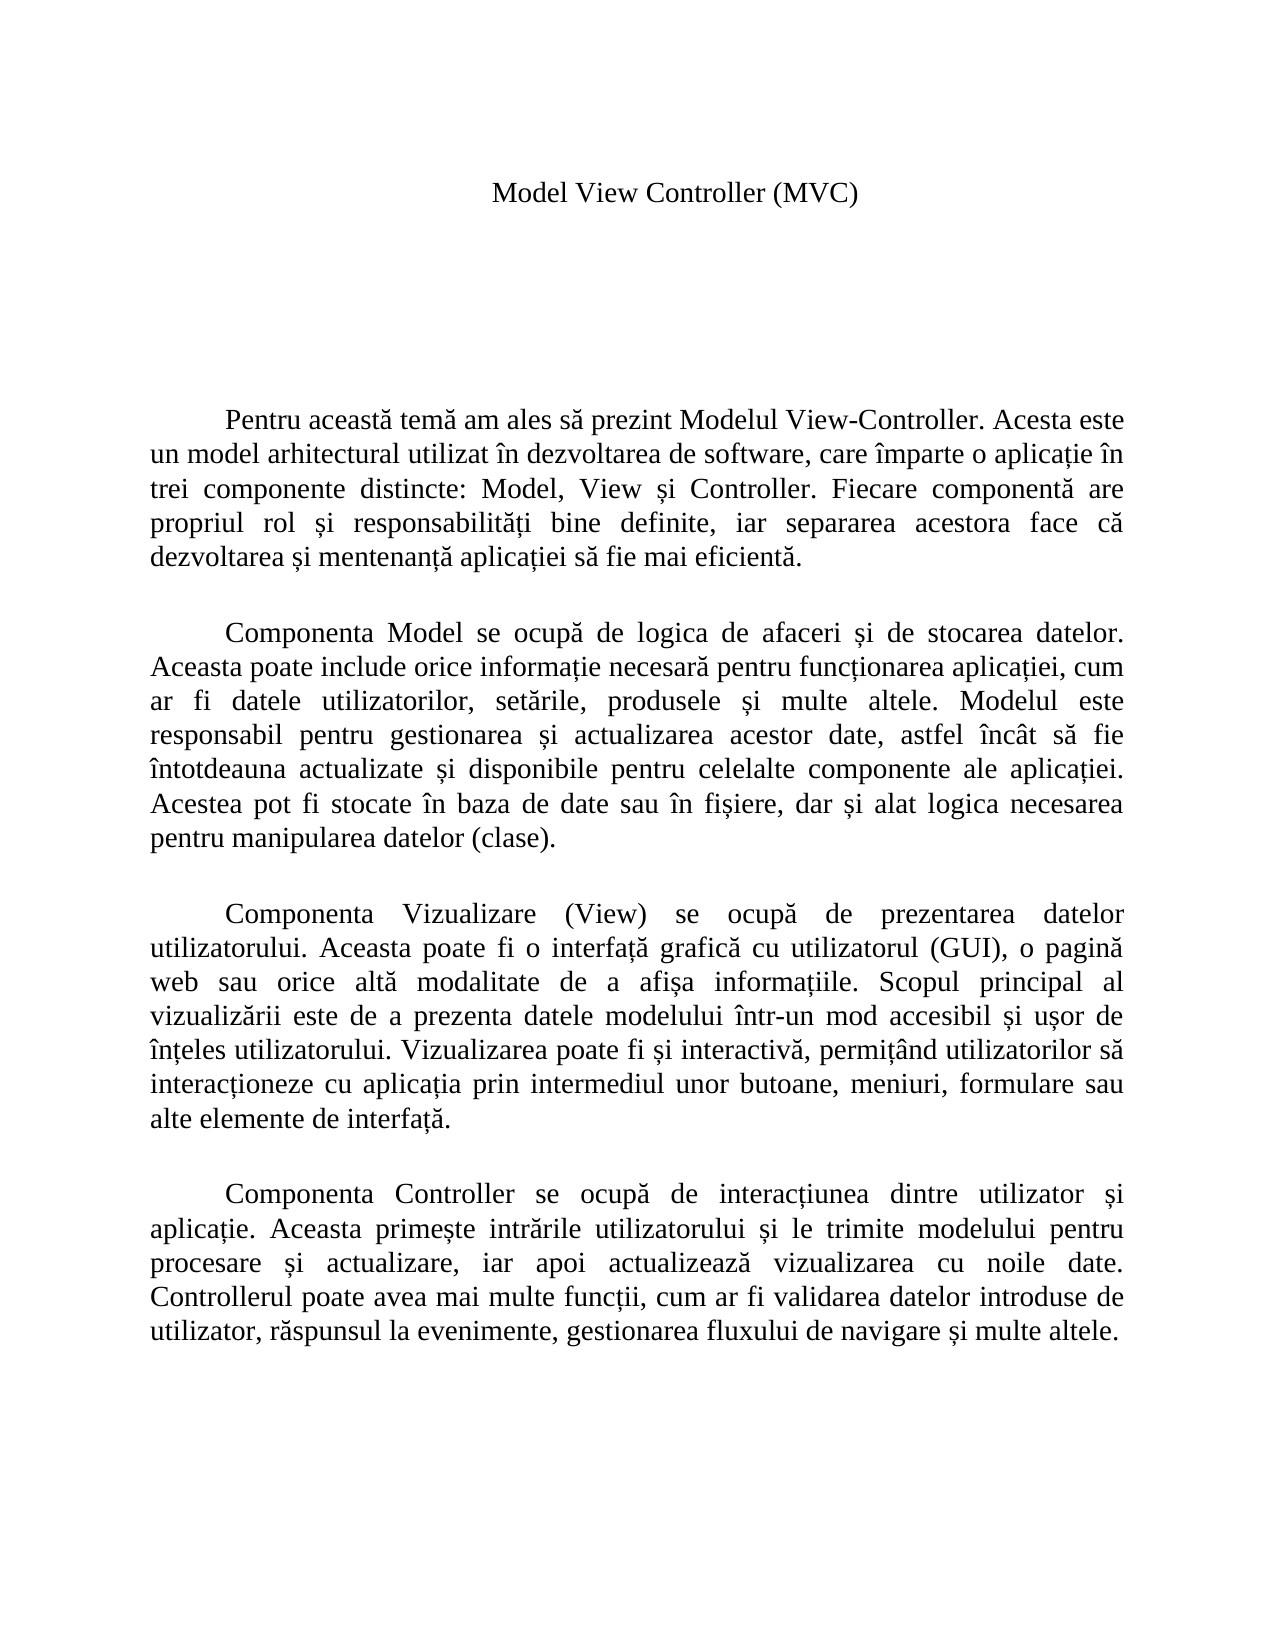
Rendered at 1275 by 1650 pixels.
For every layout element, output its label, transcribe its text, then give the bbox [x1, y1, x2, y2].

text Model View Controller (MVC) [150, 175, 1125, 208]
text Componenta Model se ocupă de logica de afaceri și de stocarea datelor. Aceasta poate include orice informație necesară pentru funcționarea aplicației, cum ar fi datele utilizatorilor, setările, produsele și multe altele. Modelul este responsabil pentru gestionarea și actualizarea acestor date, astfel încât să fie întotdeauna actualizate și disponibile pentru celelalte componente ale aplicației. Acestea pot fi stocate în baza de date sau în fișiere, dar și alat logica necesarea pentru manipularea datelor (clase). [150, 615, 1125, 853]
text Pentru această temă am ales să prezint Modelul View-Controller. Acesta este un model arhitectural utilizat în dezvoltarea de software, care împarte o aplicație în trei componente distincte: Model, View și Controller. Fiecare componentă are propriul rol și responsabilități bine definite, iar separarea acestora face că dezvoltarea și mentenanță aplicației să fie mai eficientă. [150, 402, 1125, 573]
text Componenta Controller se ocupă de interacțiunea dintre utilizator și aplicație. Aceasta primește intrările utilizatorului și le trimite modelului pentru procesare și actualizare, iar apoi actualizează vizualizarea cu noile date. Controllerul poate avea mai multe funcții, cum ar fi validarea datelor introduse de utilizator, răspunsul la evenimente, gestionarea fluxului de navigare și multe altele. [150, 1177, 1125, 1347]
text Componenta Vizualizare (View) se ocupă de prezentarea datelor utilizatorului. Aceasta poate fi o interfață grafică cu utilizatorul (GUI), o pagină web sau orice altă modalitate de a afișa informațiile. Scopul principal al vizualizării este de a prezenta datele modelului într-un mod accesibil și ușor de înțeles utilizatorului. Vizualizarea poate fi și interactivă, permițând utilizatorilor să interacționeze cu aplicația prin intermediul unor butoane, meniuri, formulare sau alte elemente de interfață. [150, 896, 1125, 1134]
